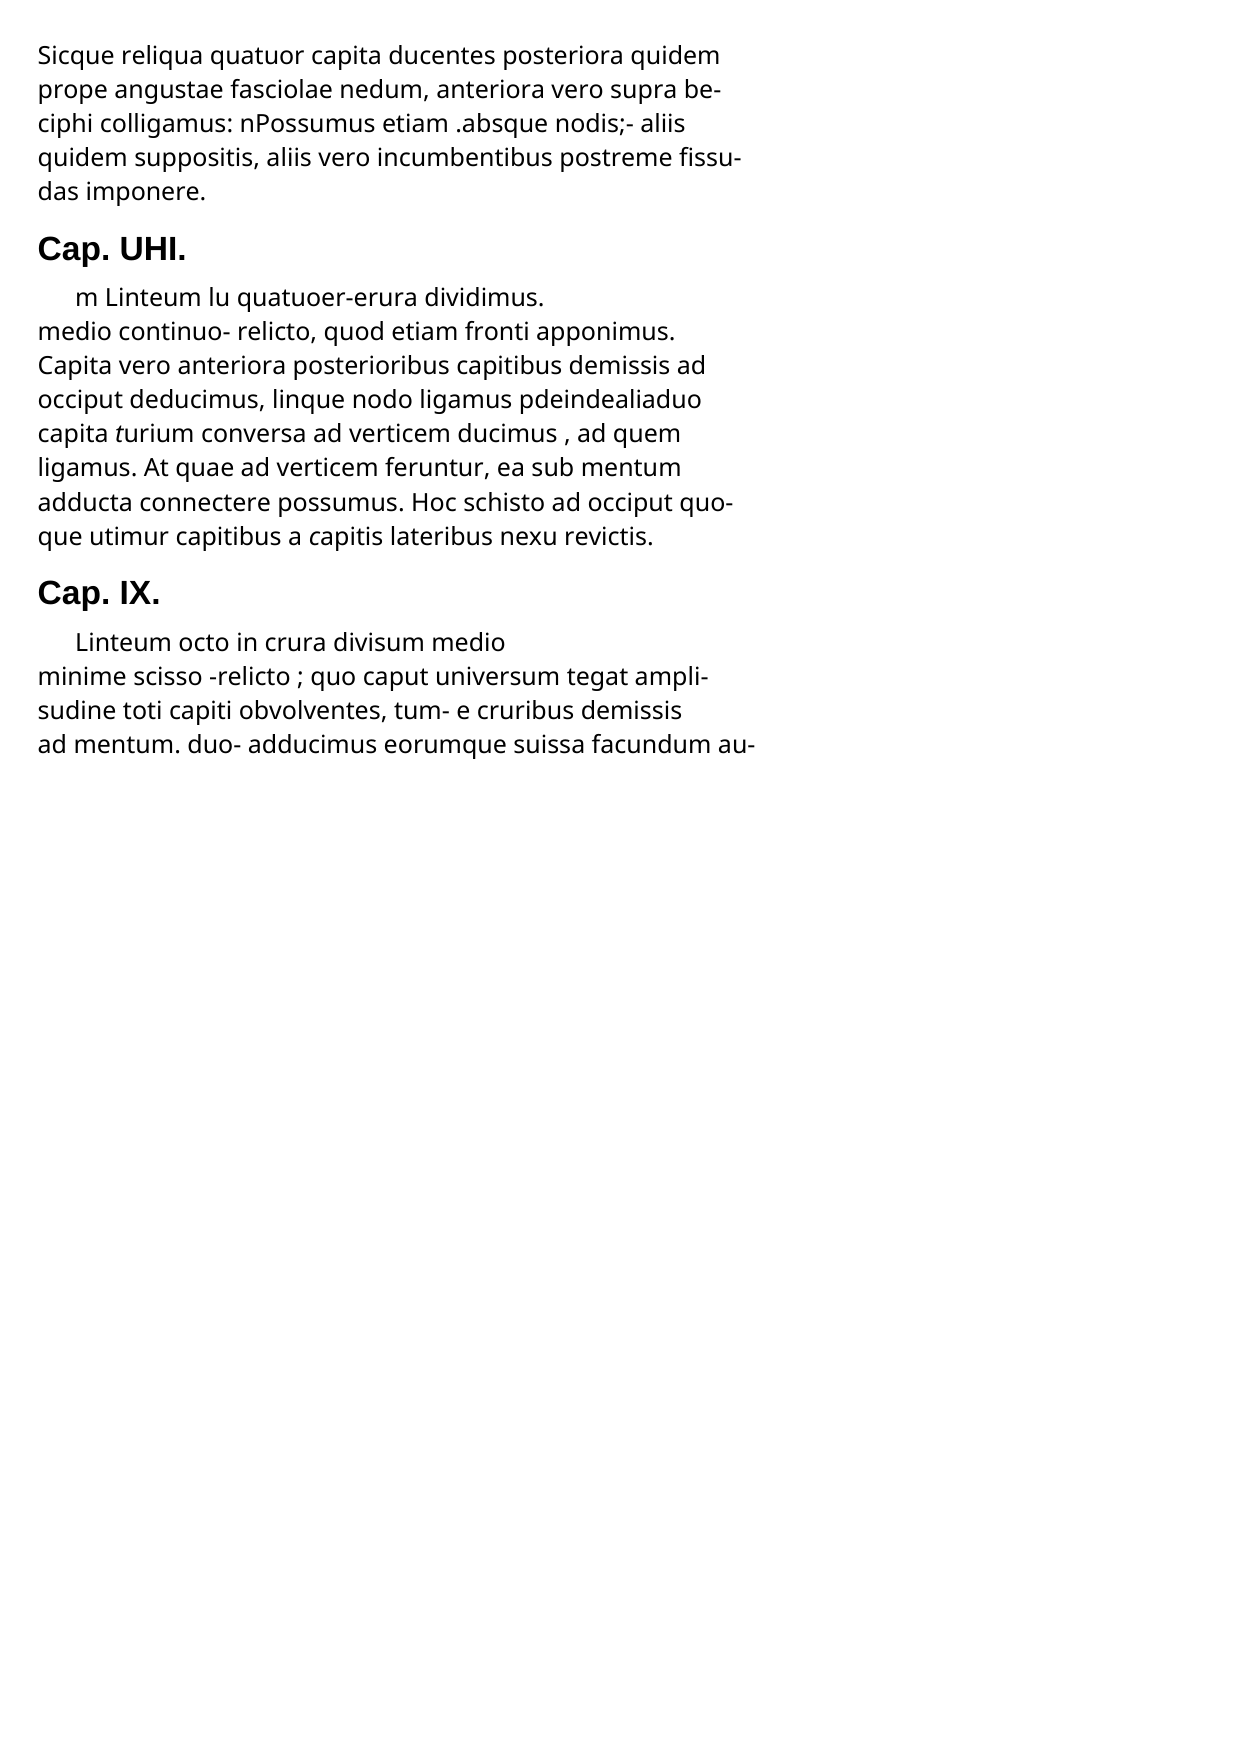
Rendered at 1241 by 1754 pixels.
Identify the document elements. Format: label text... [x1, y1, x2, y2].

text Sicque reliqua quatuor capita ducentes posteriora quidem prope angustae fasciolae nedum, anteriora vero supra be- ciphi colligamus: nPossumus etiam .absque nodis;- aliis quidem suppositis, aliis vero incumbentibus postreme fissu- das imponere. [37, 37, 1203, 208]
text Linteum octo in crura divisum medio minime scisso -relicto ; quo caput universum tegat ampli- sudine toti capiti obvolventes, tum- e cruribus demissis ad mentum. duo- adducimus eorumque suissa facundum au- [37, 624, 1203, 761]
subtitle Cap. UHI. [37, 229, 1203, 267]
subtitle Cap. IX. [37, 573, 1203, 612]
text m Linteum lu quatuoer-erura dividimus. medio continuo- relicto, quod etiam fronti apponimus. Capita vero anteriora posterioribus capitibus demissis ad occiput deducimus, linque nodo ligamus pdeindealiaduo capita turium conversa ad verticem ducimus , ad quem ligamus. At quae ad verticem feruntur, ea sub mentum adducta connectere possumus. Hoc schisto ad occiput quo- que utimur capitibus a capitis lateribus nexu revictis. [37, 280, 1203, 552]
